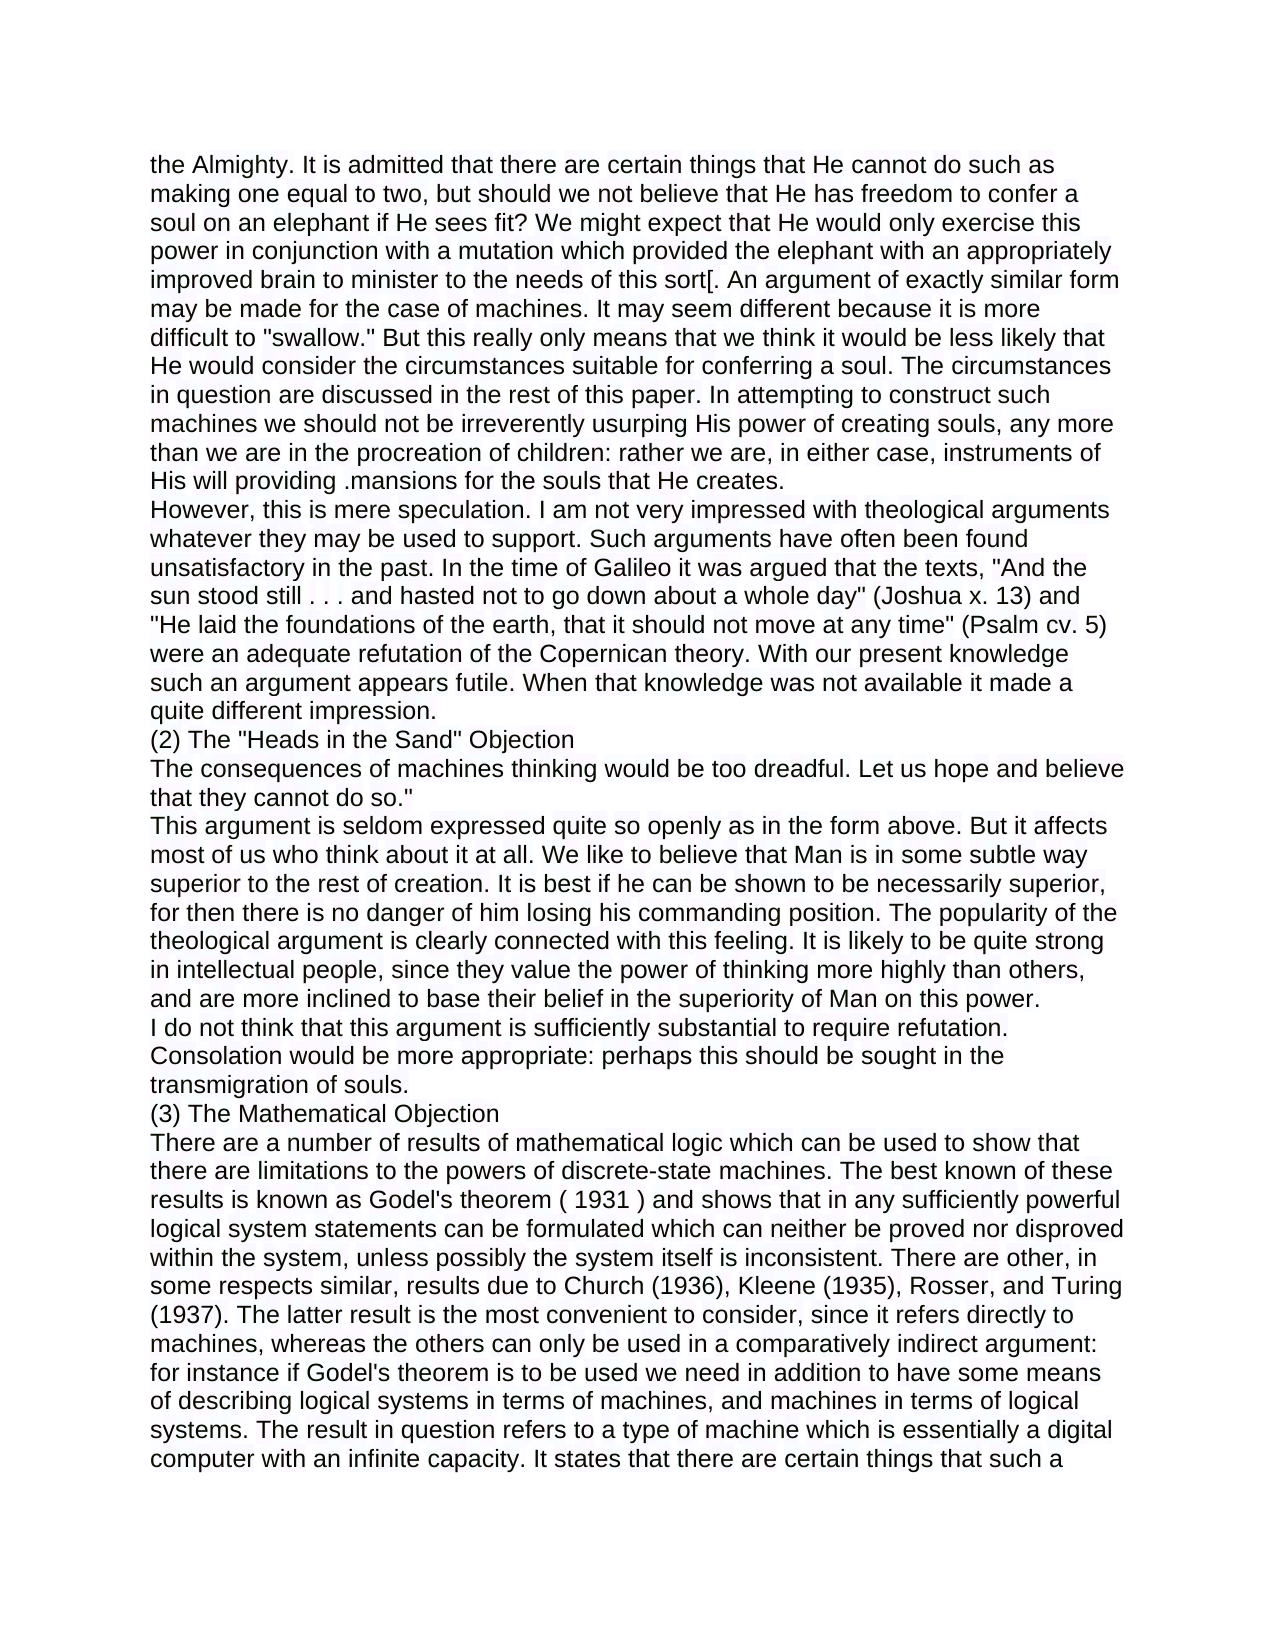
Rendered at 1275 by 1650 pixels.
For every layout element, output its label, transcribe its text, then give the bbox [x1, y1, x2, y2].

text (2) The "Heads in the Sand" Objection [574, 725, 1125, 754]
text (3) The Mathematical Objection [499, 1099, 1125, 1127]
text There are a number of results of mathematical logic which can be used to show that there are limitations to the powers of discrete-state machines. The best known of these results is known as Godel's theorem ( 1931 ) and shows that in any sufficiently powerful logical system statements can be formulated which can neither be proved nor disproved within the system, unless possibly the system itself is inconsistent. There are other, in some respects similar, results due to Church (1936), Kleene (1935), Rosser, and Turing (1937). The latter result is the most convenient to consider, since it refers directly to machines, whereas the others can only be used in a comparatively indirect argument: for instance if Godel's theorem is to be used we need in addition to have some means of describing logical systems in terms of machines, and machines in terms of logical systems. The result in question refers to a type of machine which is essentially a digital computer with an infinite capacity. It states that there are certain things that such a [150, 1127, 1125, 1472]
text I do not think that this argument is sufficiently substantial to require refutation. Consolation would be more appropriate: perhaps this should be sought in the transmigration of souls. [150, 1012, 1125, 1099]
text This argument is seldom expressed quite so openly as in the form above. But it affects most of us who think about it at all. We like to believe that Man is in some subtle way superior to the rest of creation. It is best if he can be shown to be necessarily superior, for then there is no danger of him losing his commanding position. The popularity of the theological argument is clearly connected with this feeling. It is likely to be quite strong in intellectual people, since they value the power of thinking more highly than others, and are more inclined to base their belief in the superiority of Man on this power. [150, 811, 1125, 1012]
text the Almighty. It is admitted that there are certain things that He cannot do such as making one equal to two, but should we not believe that He has freedom to confer a soul on an elephant if He sees fit? We might expect that He would only exercise this power in conjunction with a mutation which provided the elephant with an appropriately improved brain to minister to the needs of this sort[. An argument of exactly similar form may be made for the case of machines. It may seem different because it is more difficult to "swallow." But this really only means that we think it would be less likely that He would consider the circumstances suitable for conferring a soul. The circumstances in question are discussed in the rest of this paper. In attempting to construct such machines we should not be irreverently usurping His power of creating souls, any more than we are in the procreation of children: rather we are, in either case, instruments of His will providing .mansions for the souls that He creates. [150, 150, 1125, 495]
text The consequences of machines thinking would be too dreadful. Let us hope and believe that they cannot do so." [150, 754, 1125, 811]
text However, this is mere speculation. I am not very impressed with theological arguments whatever they may be used to support. Such arguments have often been found unsatisfactory in the past. In the time of Galileo it was argued that the texts, "And the sun stood still . . . and hasted not to go down about a whole day" (Joshua x. 13) and "He laid the foundations of the earth, that it should not move at any time" (Psalm cv. 5) were an adequate refutation of the Copernican theory. With our present knowledge such an argument appears futile. When that knowledge was not available it made a quite different impression. [150, 495, 1125, 725]
